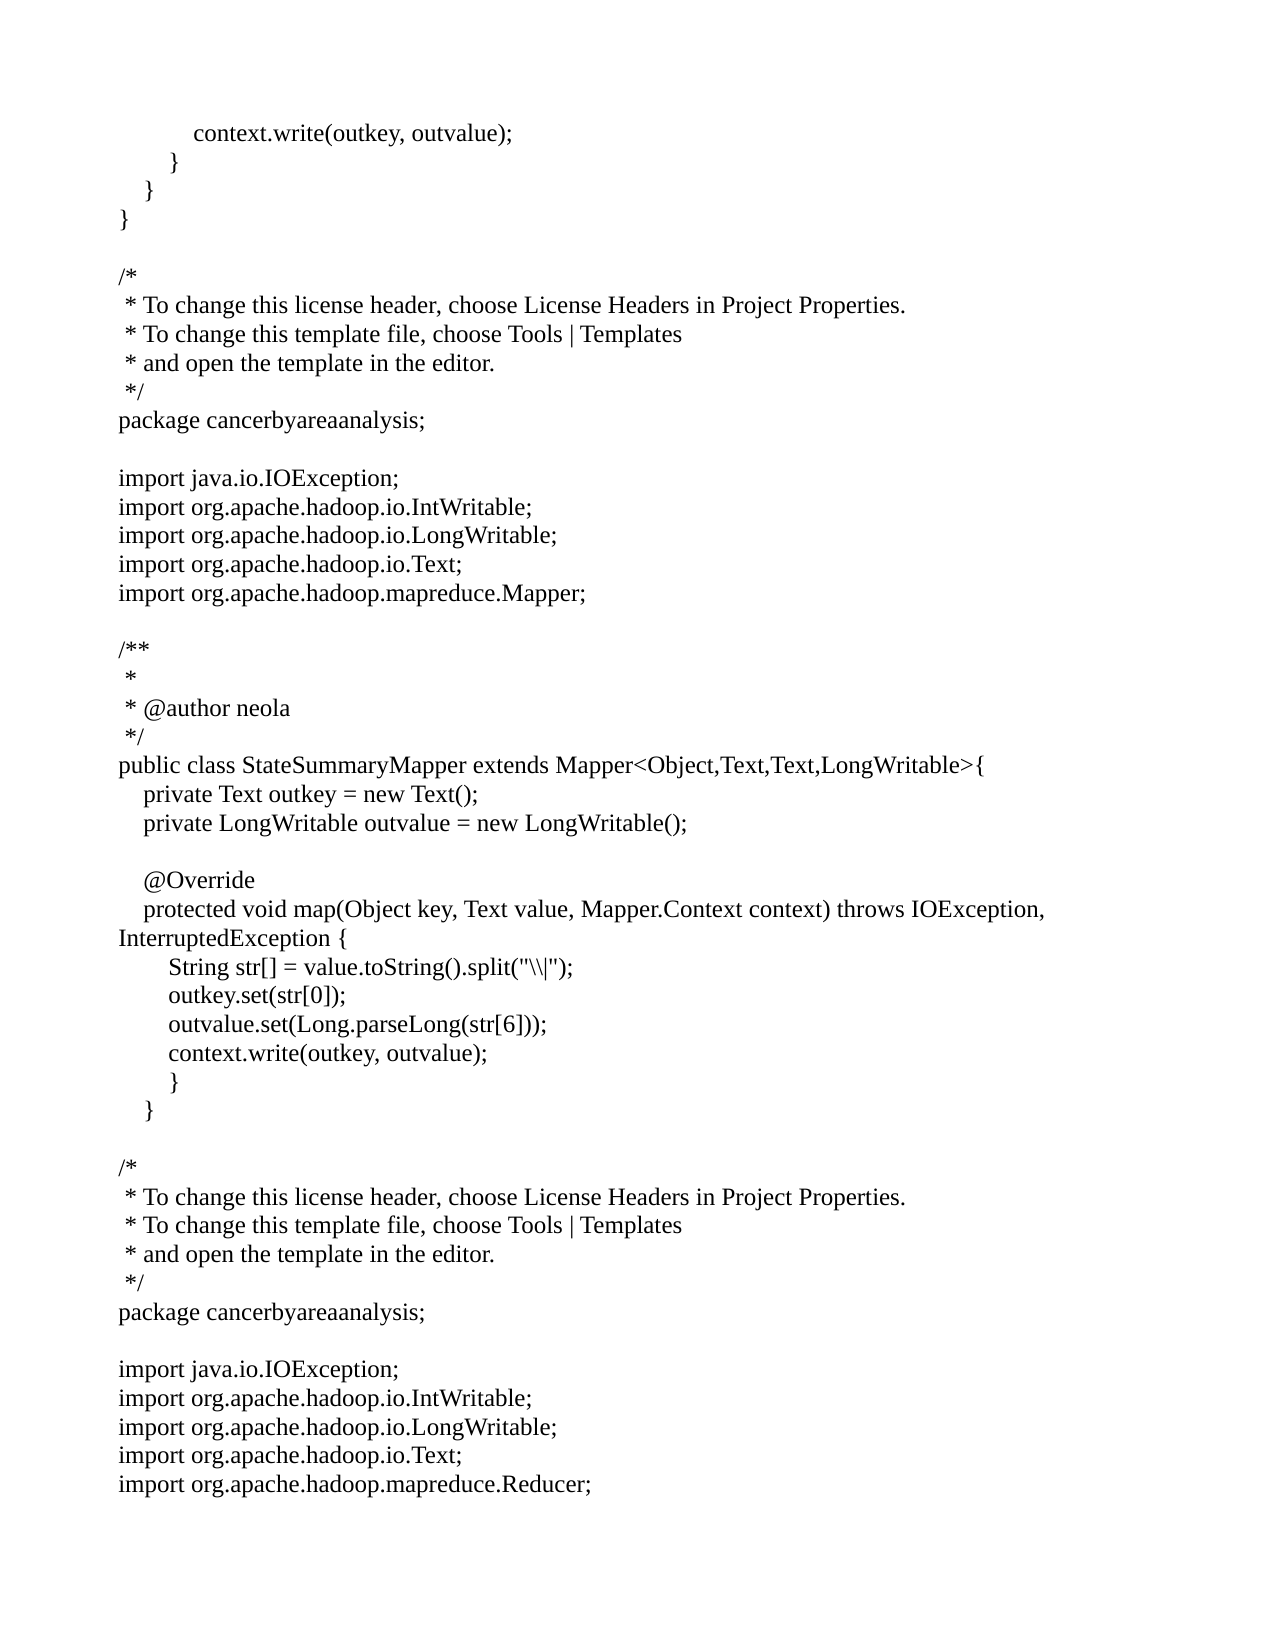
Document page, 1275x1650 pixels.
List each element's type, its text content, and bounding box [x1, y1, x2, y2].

text import org.apache.hadoop.mapreduce.Mapper; [118, 578, 1157, 607]
text import org.apache.hadoop.mapreduce.Reducer; [118, 1469, 1157, 1498]
text */ [118, 377, 1157, 406]
text context.write(outkey, outvalue); [118, 1038, 1157, 1067]
text /* [118, 262, 1157, 291]
text private Text outkey = new Text(); [118, 779, 1157, 808]
text * @author neola [118, 693, 1157, 722]
text import org.apache.hadoop.io.IntWritable; [118, 492, 1157, 521]
text @Override [118, 866, 1157, 894]
text package cancerbyareaanalysis; [118, 1297, 1157, 1326]
text import java.io.IOException; [118, 1354, 1157, 1383]
text } [118, 1096, 1157, 1124]
text private LongWritable outvalue = new LongWritable(); [118, 808, 1157, 837]
text outkey.set(str[0]); [118, 981, 1157, 1009]
text import org.apache.hadoop.io.Text; [118, 1441, 1157, 1469]
text * [118, 664, 1157, 693]
text } [118, 176, 1157, 204]
text /** [118, 636, 1157, 664]
text */ [118, 1268, 1157, 1297]
text */ [118, 722, 1157, 751]
text import org.apache.hadoop.io.Text; [118, 549, 1157, 578]
text * and open the template in the editor. [118, 1239, 1157, 1268]
text * To change this template file, choose Tools | Templates [118, 319, 1157, 348]
text public class StateSummaryMapper extends Mapper<Object,Text,Text,LongWritable>{ [118, 751, 1157, 779]
text } [118, 1067, 1157, 1096]
text context.write(outkey, outvalue); [118, 118, 1157, 147]
text String str[] = value.toString().split("\\|"); [118, 952, 1157, 981]
text * To change this license header, choose License Headers in Project Properties. [118, 1182, 1157, 1211]
text * To change this template file, choose Tools | Templates [118, 1211, 1157, 1239]
text package cancerbyareaanalysis; [118, 406, 1157, 434]
text import org.apache.hadoop.io.LongWritable; [118, 521, 1157, 549]
text } [118, 147, 1157, 176]
text import org.apache.hadoop.io.IntWritable; [118, 1383, 1157, 1412]
text } [118, 204, 1157, 233]
text outvalue.set(Long.parseLong(str[6])); [118, 1009, 1157, 1038]
text protected void map(Object key, Text value, Mapper.Context context) throws IOException, InterruptedException { [118, 894, 1157, 952]
text import java.io.IOException; [118, 463, 1157, 492]
text /* [118, 1153, 1157, 1182]
text * To change this license header, choose License Headers in Project Properties. [118, 291, 1157, 319]
text import org.apache.hadoop.io.LongWritable; [118, 1412, 1157, 1441]
text * and open the template in the editor. [118, 348, 1157, 377]
